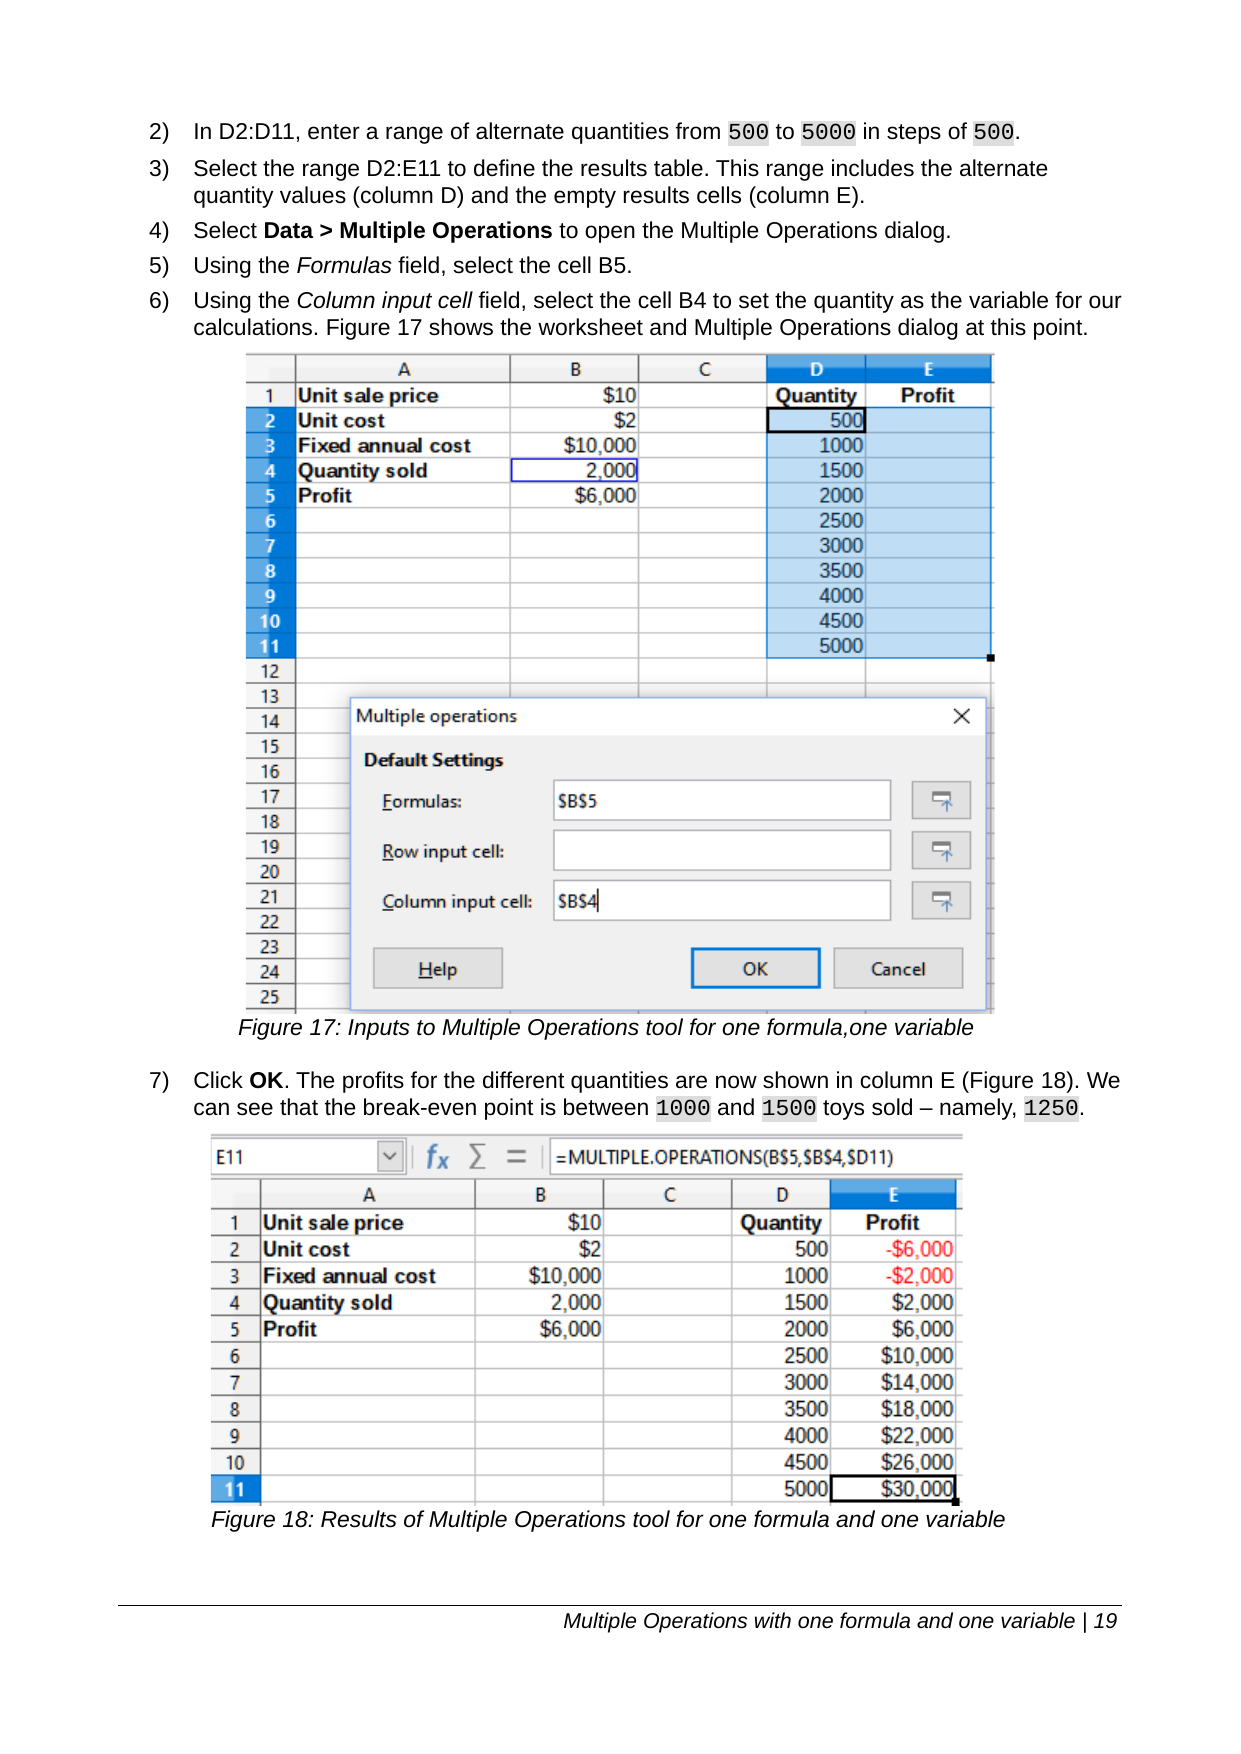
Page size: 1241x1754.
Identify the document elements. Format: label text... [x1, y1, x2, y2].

list Select Data > Multiple Operations to open the Multiple Operations dialog. [169, 217, 1122, 243]
picture [210, 1133, 963, 1506]
list In D2:D11, enter a range of alternate quantities from 500 to 5000 in steps of 500. [169, 118, 1122, 146]
list Using the Column input cell field, select the cell B4 to set the quantity as the variable for our calculations. Figure 17 shows the worksheet and Multiple Operations dialog at this point. [169, 287, 1122, 340]
text Figure 17: Inputs to Multiple Operations tool for one formula,one variable [238, 352, 1002, 1040]
picture [245, 352, 995, 1014]
list Click OK. The profits for the different quantities are now shown in column E (Figure 18). We can see that the break-even point is between 1000 and 1500 toys sold – namely, 1250. [169, 1067, 1122, 1122]
list Using the Formulas field, select the cell B5. [169, 252, 1122, 278]
text Figure 18: Results of Multiple Operations tool for one formula and one variable [211, 1134, 1029, 1532]
list Select the range D2:E11 to define the results table. This range includes the alternate quantity values (column D) and the empty results cells (column E). [169, 155, 1122, 208]
